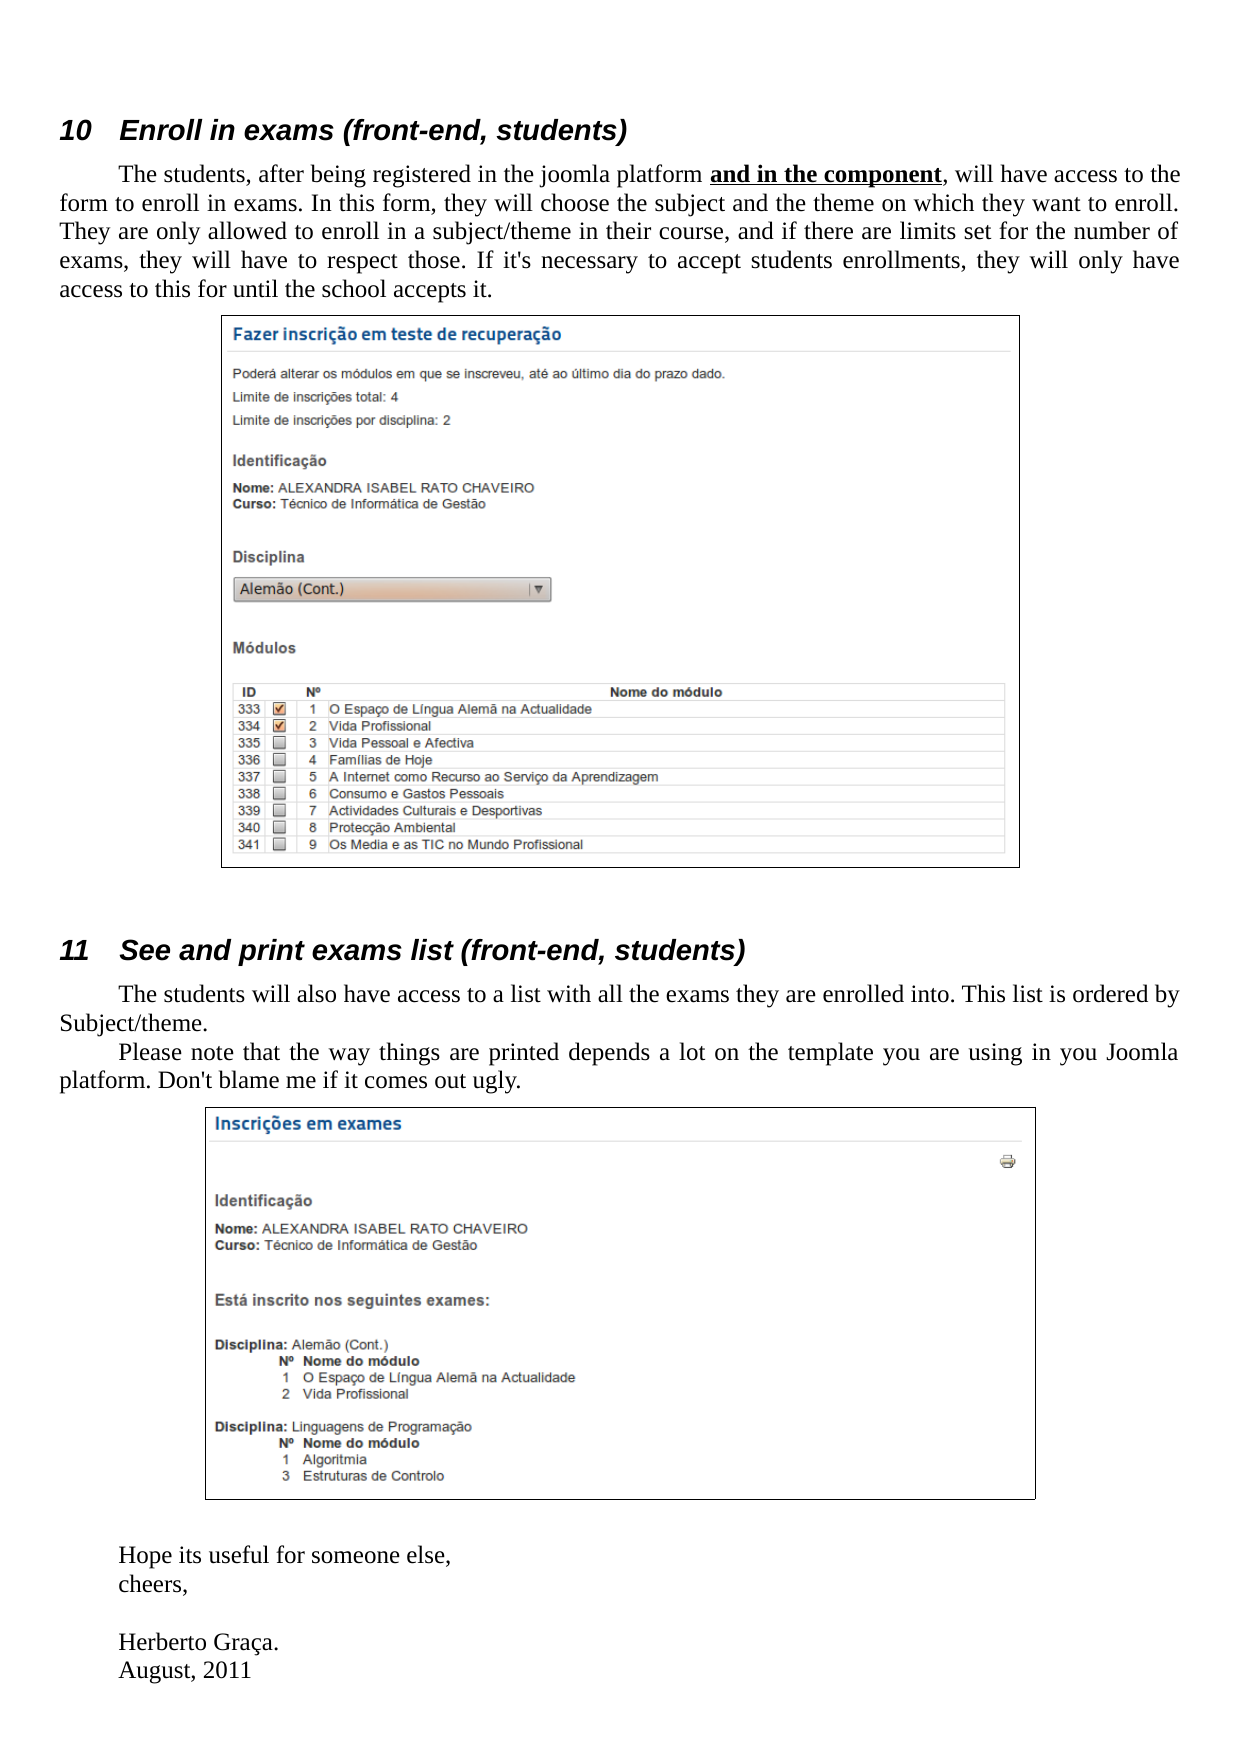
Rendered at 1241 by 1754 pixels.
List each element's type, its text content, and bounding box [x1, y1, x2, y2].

text Herberto Graça. [59, 1627, 1181, 1655]
text The students, after being registered in the joomla platform and in the component, will have access to the form to enroll in exams. In this form, they will choose the subject and the theme on which they want to enroll. They are only allowed to enroll in a subject/theme in their course, and if there are limits set for the number of exams, they will have to respect those. If it's necessary to accept students enrollments, they will only have access to this for until the school accepts it. [59, 159, 1181, 303]
text The students will also have access to a list with all the exams they are enrolled into. This list is ordered by Subject/theme. [59, 979, 1181, 1037]
text Please note that the way things are printed depends a lot on the template you are using in you Joomla platform. Don't blame me if it comes out ugly. [59, 1037, 1181, 1094]
picture [207, 1109, 1033, 1496]
subtitle Enroll in exams (front-end, students) [59, 113, 1181, 146]
picture [223, 318, 1017, 864]
text August, 2011 [59, 1655, 1181, 1684]
text cheers, [59, 1569, 1181, 1598]
text Hope its useful for someone else, [59, 1540, 1181, 1569]
subtitle See and print exams list (front-end, students) [59, 933, 1181, 967]
